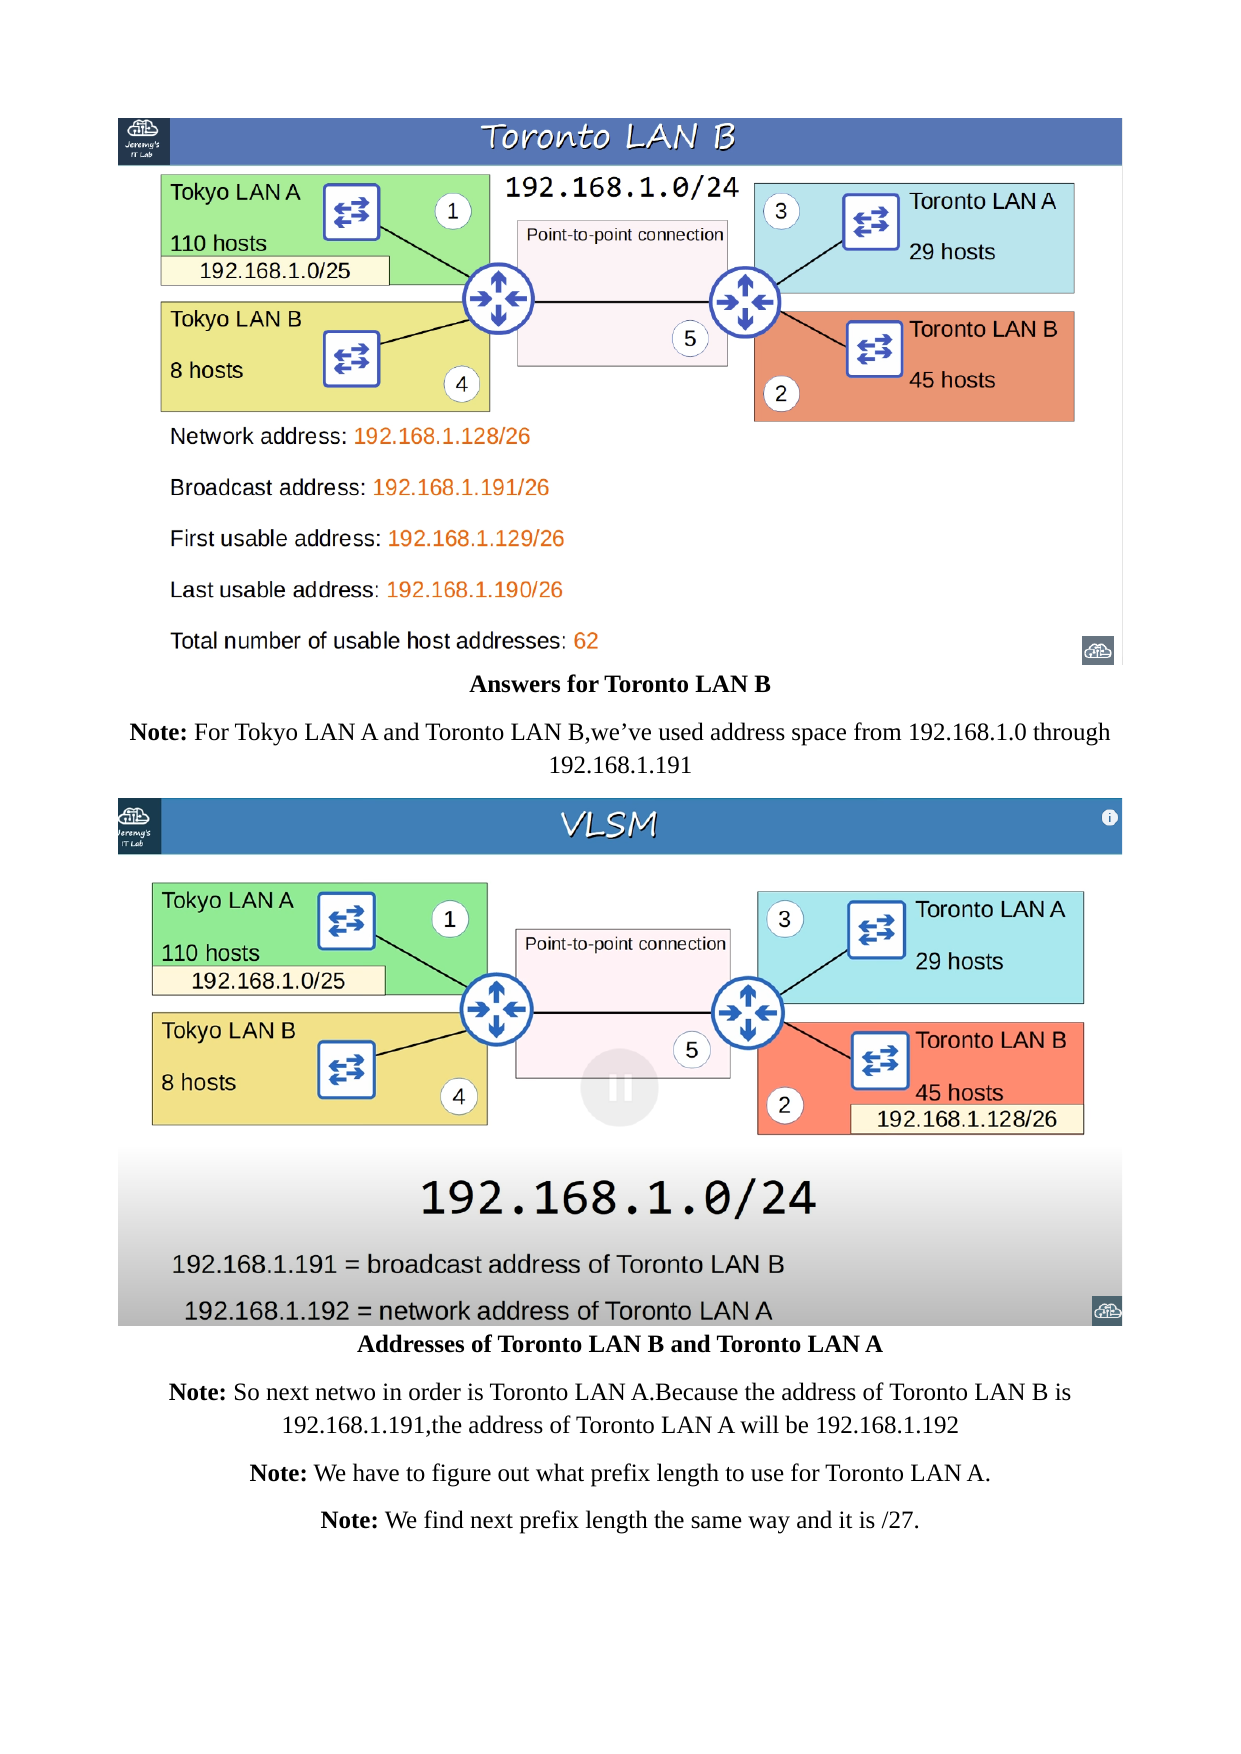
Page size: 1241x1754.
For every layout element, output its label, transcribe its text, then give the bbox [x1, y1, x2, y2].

picture [118, 118, 1123, 665]
text Note: We have to figure out what prefix length to use for Toronto LAN A. [118, 1458, 1122, 1487]
text Addresses of Toronto LAN B and Toronto LAN A [118, 1326, 1122, 1358]
text Note: For Tokyo LAN A and Toronto LAN B,we’ve used address space from 192.168.1.0 through 192.168.1.191 [118, 717, 1122, 778]
text Note: We find next prefix length the same way and it is /27. [118, 1505, 1122, 1534]
text Note: So next netwo in order is Toronto LAN A.Because the address of Toronto LAN B is 192.168.1.191,the address of Toronto LAN A will be 192.168.1.192 [118, 1377, 1122, 1439]
picture [118, 797, 1123, 1326]
text Answers for Toronto LAN B [118, 665, 1122, 698]
